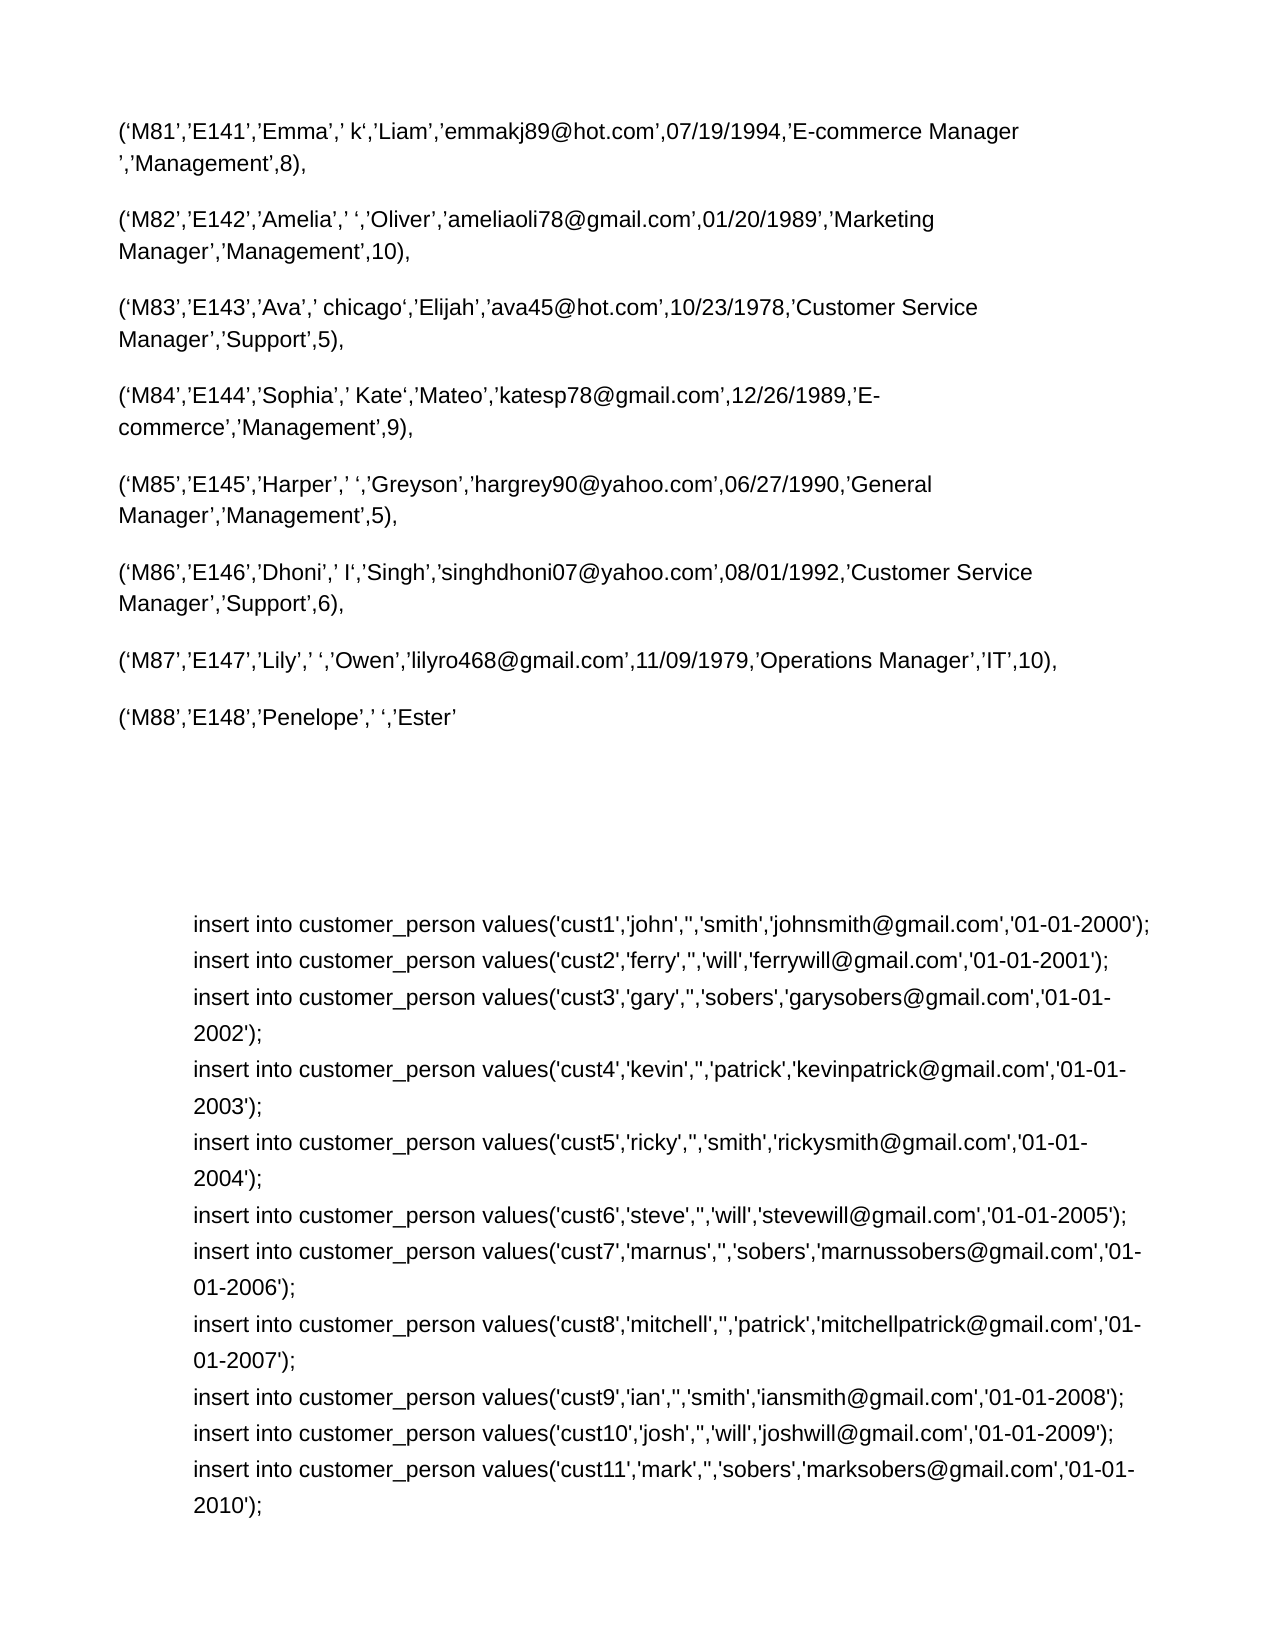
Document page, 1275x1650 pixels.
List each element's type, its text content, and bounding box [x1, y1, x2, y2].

text insert into customer_person values('cust5','ricky','','smith','rickysmith@gmail.com','01-01-2004'); [193, 1129, 1157, 1192]
text insert into customer_person values('cust1','john','','smith','johnsmith@gmail.com','01-01-2000'); [193, 911, 1157, 937]
text (‘M88’,’E148’,’Penelope’,’ ‘,’Ester’ [118, 703, 1157, 730]
text (‘M84’,’E144’,’Sophia’,’ Kate‘,’Mateo’,’katesp78@gmail.com’,12/26/1989,’E-commerce’,’Management’,9), [118, 382, 1157, 440]
text (‘M82’,’E142’,’Amelia’,’ ‘,’Oliver’,’ameliaoli78@gmail.com’,01/20/1989’,’Marketing Manager’,’Management’,10), [118, 206, 1157, 264]
text (‘M85’,’E145’,’Harper’,’ ‘,’Greyson’,’hargrey90@yahoo.com’,06/27/1990,’General Manager’,’Management’,5), [118, 471, 1157, 528]
text insert into customer_person values('cust11','mark','','sobers','marksobers@gmail.com','01-01-2010'); [193, 1456, 1157, 1519]
text insert into customer_person values('cust6','steve','','will','stevewill@gmail.com','01-01-2005'); [193, 1202, 1157, 1228]
text insert into customer_person values('cust8','mitchell','','patrick','mitchellpatrick@gmail.com','01-01-2007'); [193, 1311, 1157, 1373]
text insert into customer_person values('cust9','ian','','smith','iansmith@gmail.com','01-01-2008'); [193, 1383, 1157, 1410]
text (‘M86’,’E146’,’Dhoni’,’ I‘,’Singh’,’singhdhoni07@yahoo.com’,08/01/1992,’Customer Service Manager’,’Support’,6), [118, 559, 1157, 617]
text (‘M83’,’E143’,’Ava’,’ chicago‘,’Elijah’,’ava45@hot.com’,10/23/1978,’Customer Service Manager’,’Support’,5), [118, 294, 1157, 352]
text insert into customer_person values('cust10','josh','','will','joshwill@gmail.com','01-01-2009'); [193, 1420, 1157, 1446]
text insert into customer_person values('cust4','kevin','','patrick','kevinpatrick@gmail.com','01-01-2003'); [193, 1056, 1157, 1119]
text insert into customer_person values('cust2','ferry','','will','ferrywill@gmail.com','01-01-2001'); [193, 947, 1157, 973]
text (‘M87’,’E147’,’Lily’,’ ‘,’Owen’,’lilyro468@gmail.com’,11/09/1979,’Operations Manager’,’IT’,10), [118, 647, 1157, 673]
text (‘M81’,’E141’,’Emma’,’ k‘,’Liam’,’emmakj89@hot.com’,07/19/1994,’E-commerce Manager ’,’Management’,8), [118, 118, 1157, 176]
text insert into customer_person values('cust3','gary','','sobers','garysobers@gmail.com','01-01-2002'); [193, 983, 1157, 1046]
text insert into customer_person values('cust7','marnus','','sobers','marnussobers@gmail.com','01-01-2006'); [193, 1238, 1157, 1301]
